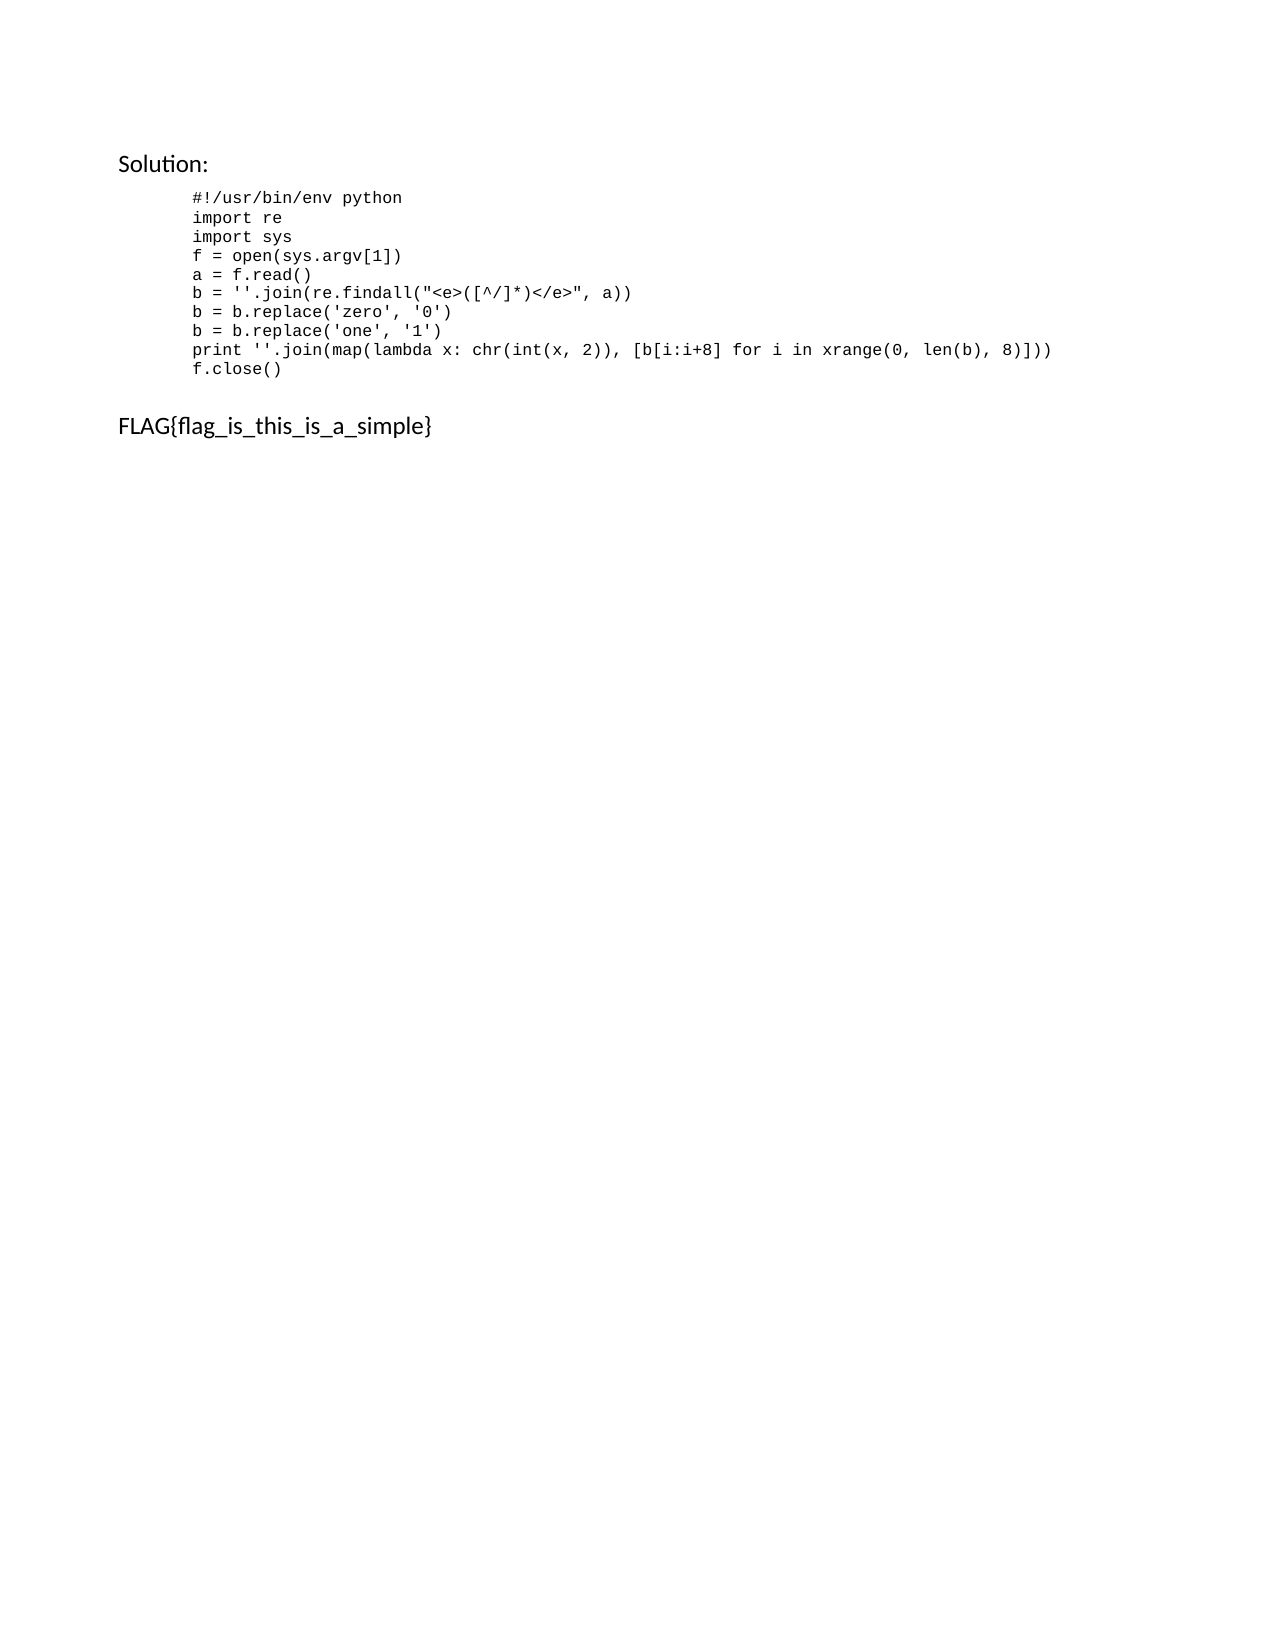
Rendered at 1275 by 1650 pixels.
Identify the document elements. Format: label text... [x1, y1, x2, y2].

text import re [118, 210, 1157, 228]
text b = b.replace('one', '1') [118, 323, 1157, 342]
text import sys [118, 228, 1157, 247]
text f.close() [118, 361, 1157, 379]
text #!/usr/bin/env python [118, 179, 1157, 210]
text a = f.read() [118, 266, 1157, 285]
text f = open(sys.argv[1]) [118, 247, 1157, 266]
text Solution: [118, 149, 1157, 179]
text print ''.join(map(lambda x: chr(int(x, 2)), [b[i:i+8] for i in xrange(0, len(b), 8)])) [118, 342, 1157, 361]
text b = ''.join(re.findall("<e>([^/]*)</e>", a)) [118, 285, 1157, 304]
text b = b.replace('zero', '0') [118, 304, 1157, 323]
text FLAG{flag_is_this_is_a_simple} [118, 410, 1157, 440]
